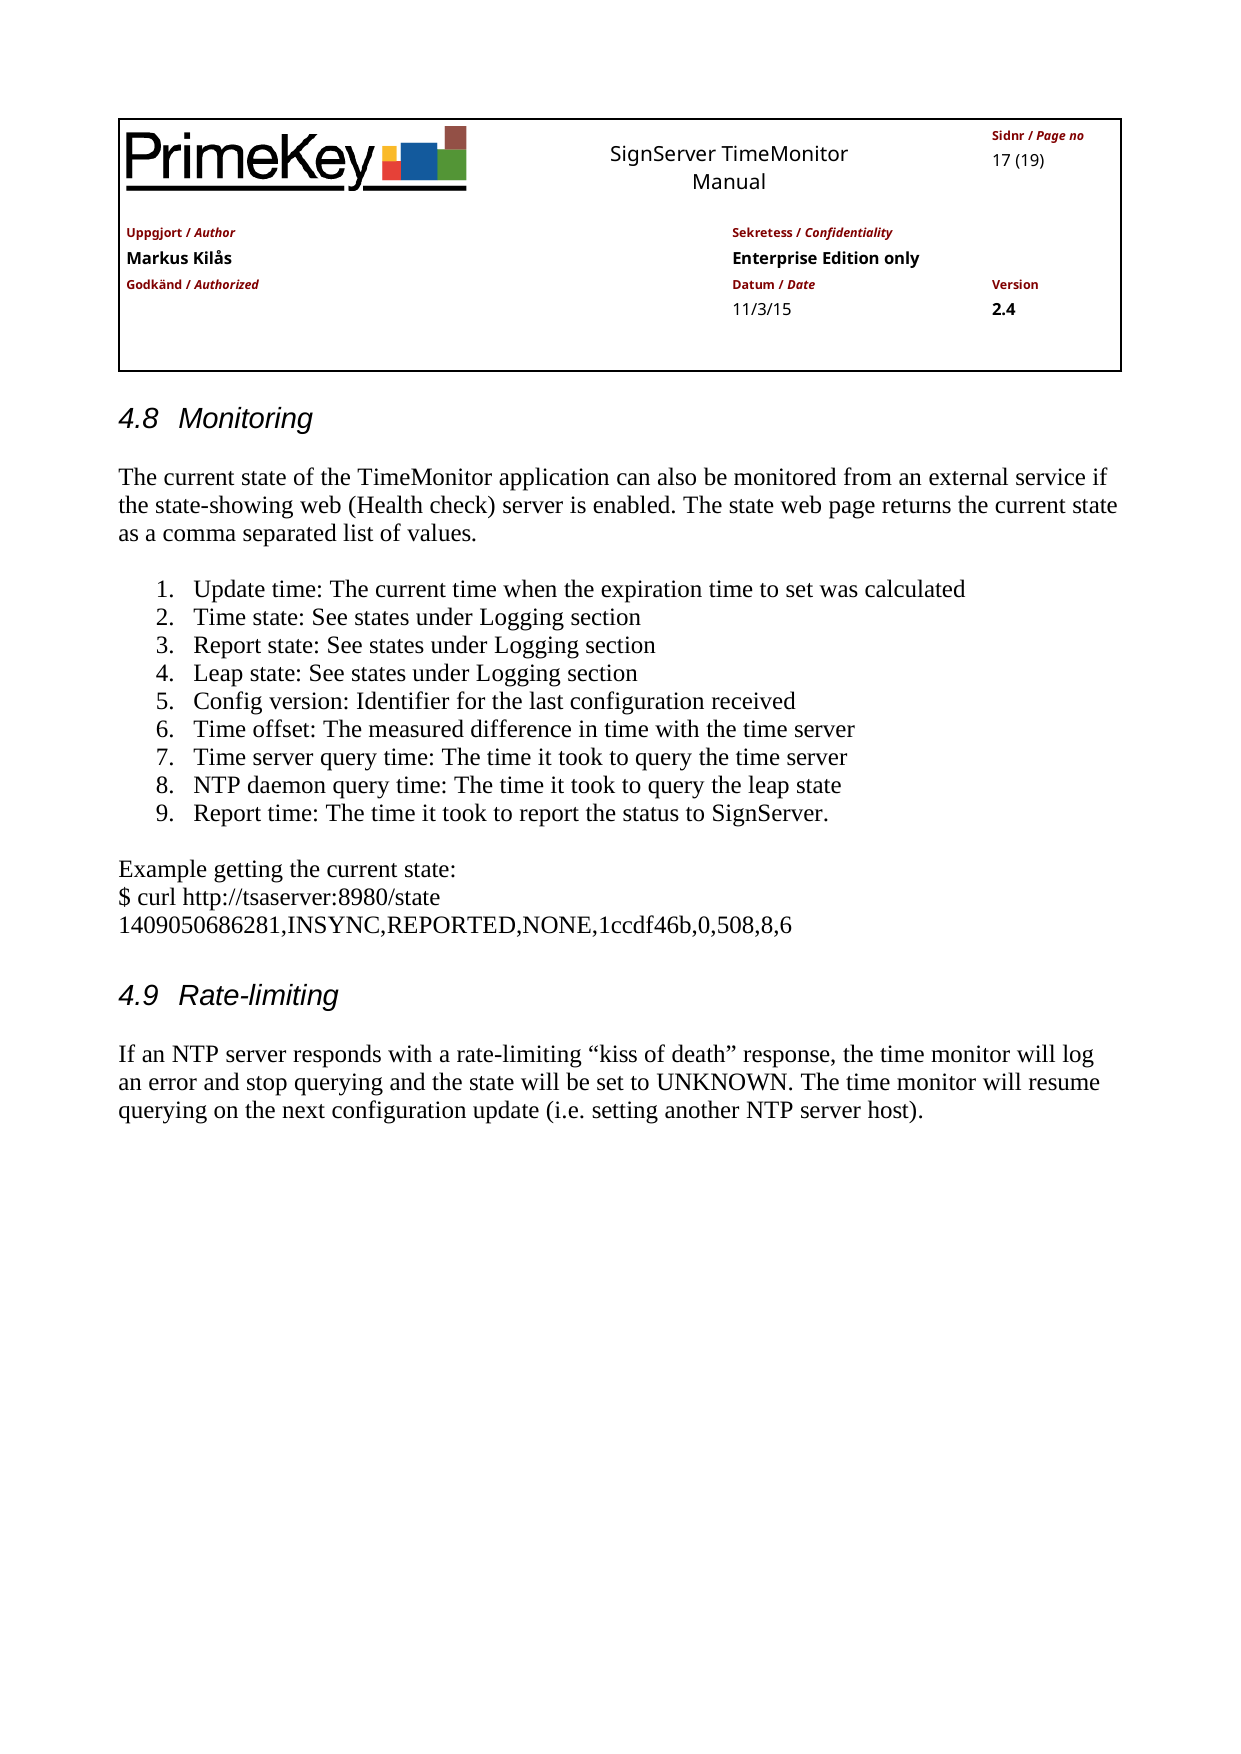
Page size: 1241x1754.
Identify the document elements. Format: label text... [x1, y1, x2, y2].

list Update time: The current time when the expiration time to set was calculated [156, 574, 1122, 603]
list Leap state: See states under Logging section [156, 659, 1122, 687]
text $ curl http://tsaserver:8980/state [118, 883, 1122, 911]
list Time state: See states under Logging section [156, 603, 1122, 631]
list Config version: Identifier for the last configuration received [156, 687, 1122, 715]
picture [126, 126, 467, 191]
list NTP daemon query time: The time it took to query the leap state [156, 771, 1122, 799]
list Report time: The time it took to report the status to SignServer. [156, 799, 1122, 827]
text Example getting the current state: [118, 855, 1122, 883]
list Time offset: The measured difference in time with the time server [156, 715, 1122, 743]
list Time server query time: The time it took to query the time server [156, 743, 1122, 771]
subtitle Monitoring [118, 402, 1122, 434]
text The current state of the TimeMonitor application can also be monitored from an external service if the state-showing web (Health check) server is enabled. The state web page returns the current state as a comma separated list of values. [118, 462, 1122, 547]
list Report state: See states under Logging section [156, 631, 1122, 659]
text 1409050686281,INSYNC,REPORTED,NONE,1ccdf46b,0,508,8,6 [118, 911, 1122, 939]
subtitle Rate-limiting [118, 979, 1122, 1012]
text If an NTP server responds with a rate-limiting “kiss of death” response, the time monitor will log an error and stop querying and the state will be set to UNKNOWN. The time monitor will resume querying on the next configuration update (i.e. setting another NTP server host). [118, 1040, 1122, 1124]
